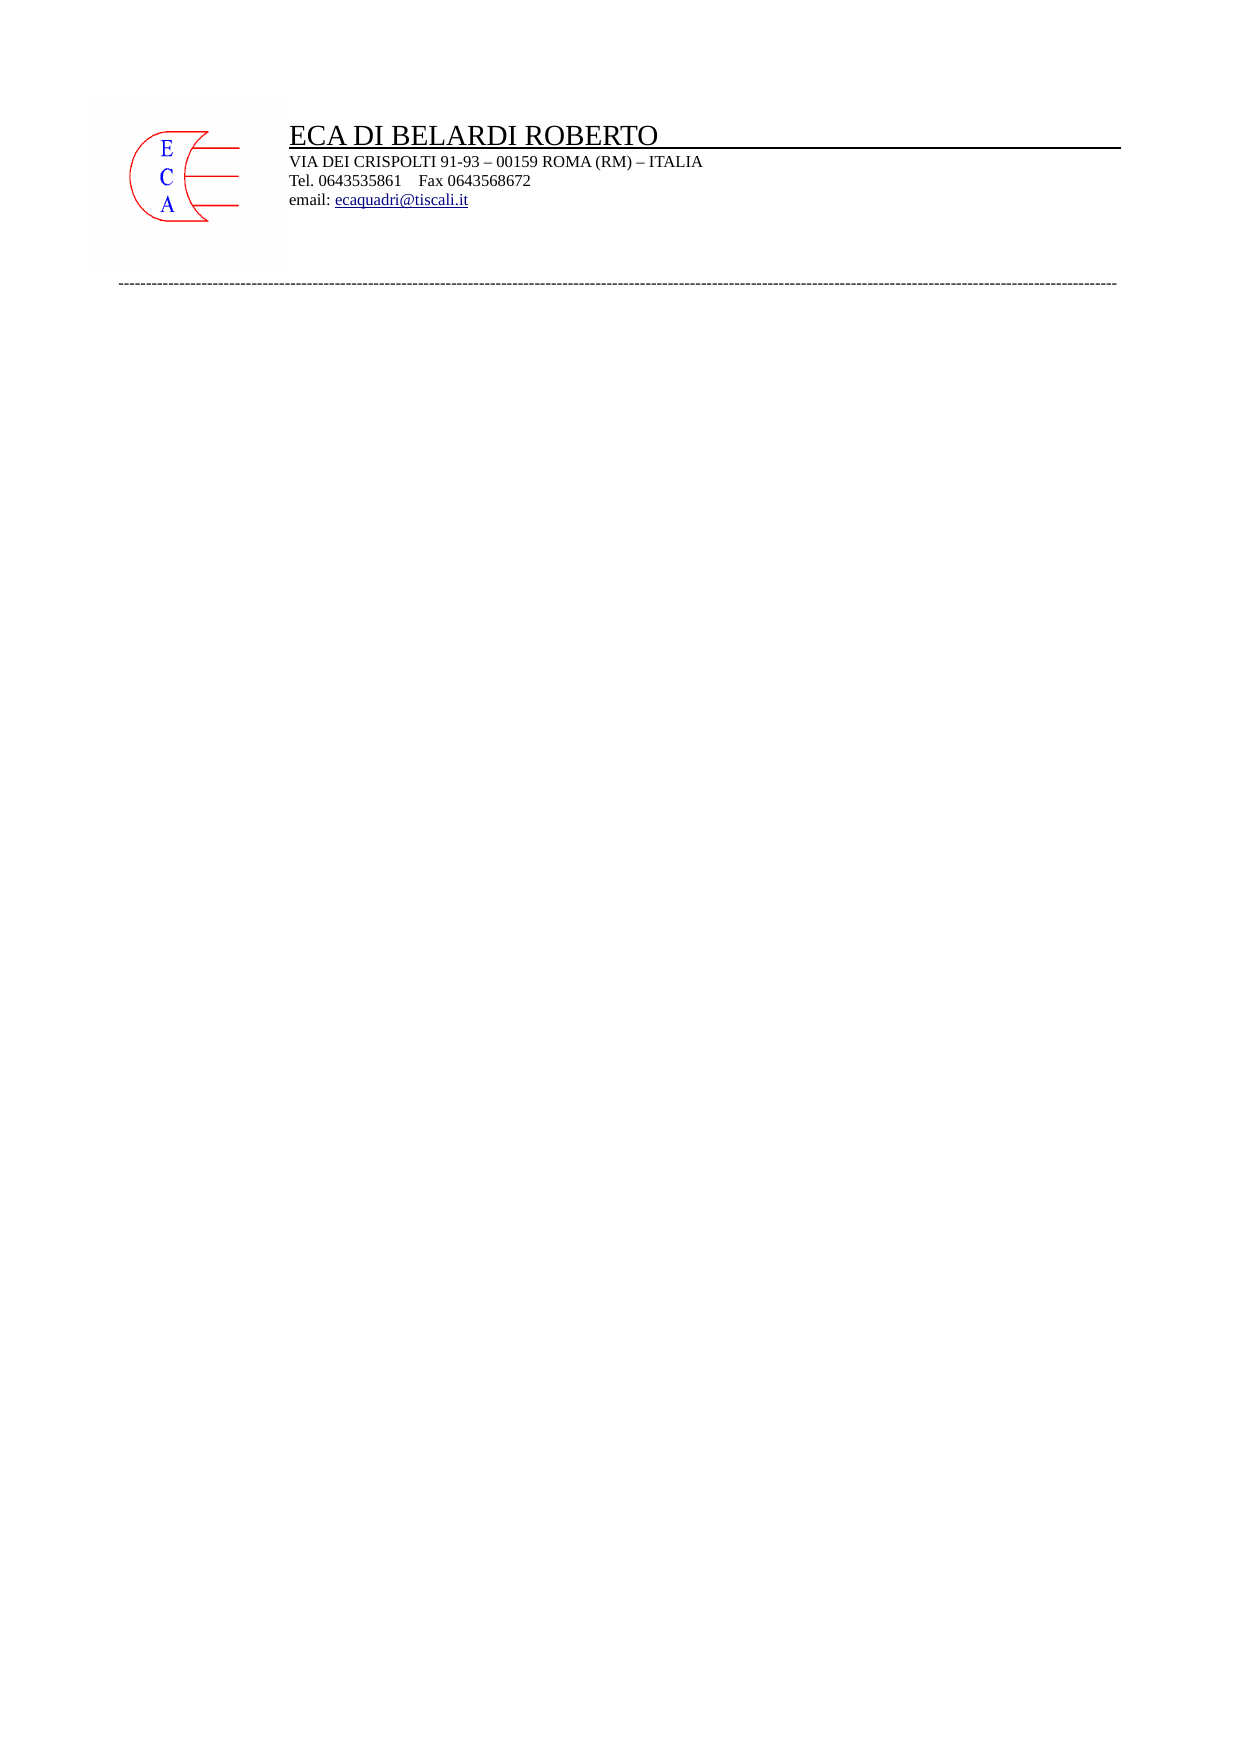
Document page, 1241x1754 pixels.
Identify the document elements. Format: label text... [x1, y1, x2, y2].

text email: ecaquadri@tiscali.it [289, 190, 1122, 209]
text ECA DI BELARDI ROBERTO [289, 118, 1122, 152]
picture [85, 98, 289, 273]
text ------------------------------------------------------------------------------------------------------------------------------------------------------------------------------------ [118, 209, 1122, 292]
text VIA DEI CRISPOLTI 91-93 – 00159 ROMA (RM) – ITALIA [289, 152, 1122, 171]
text Tel. 0643535861 Fax 0643568672 [289, 171, 1122, 190]
